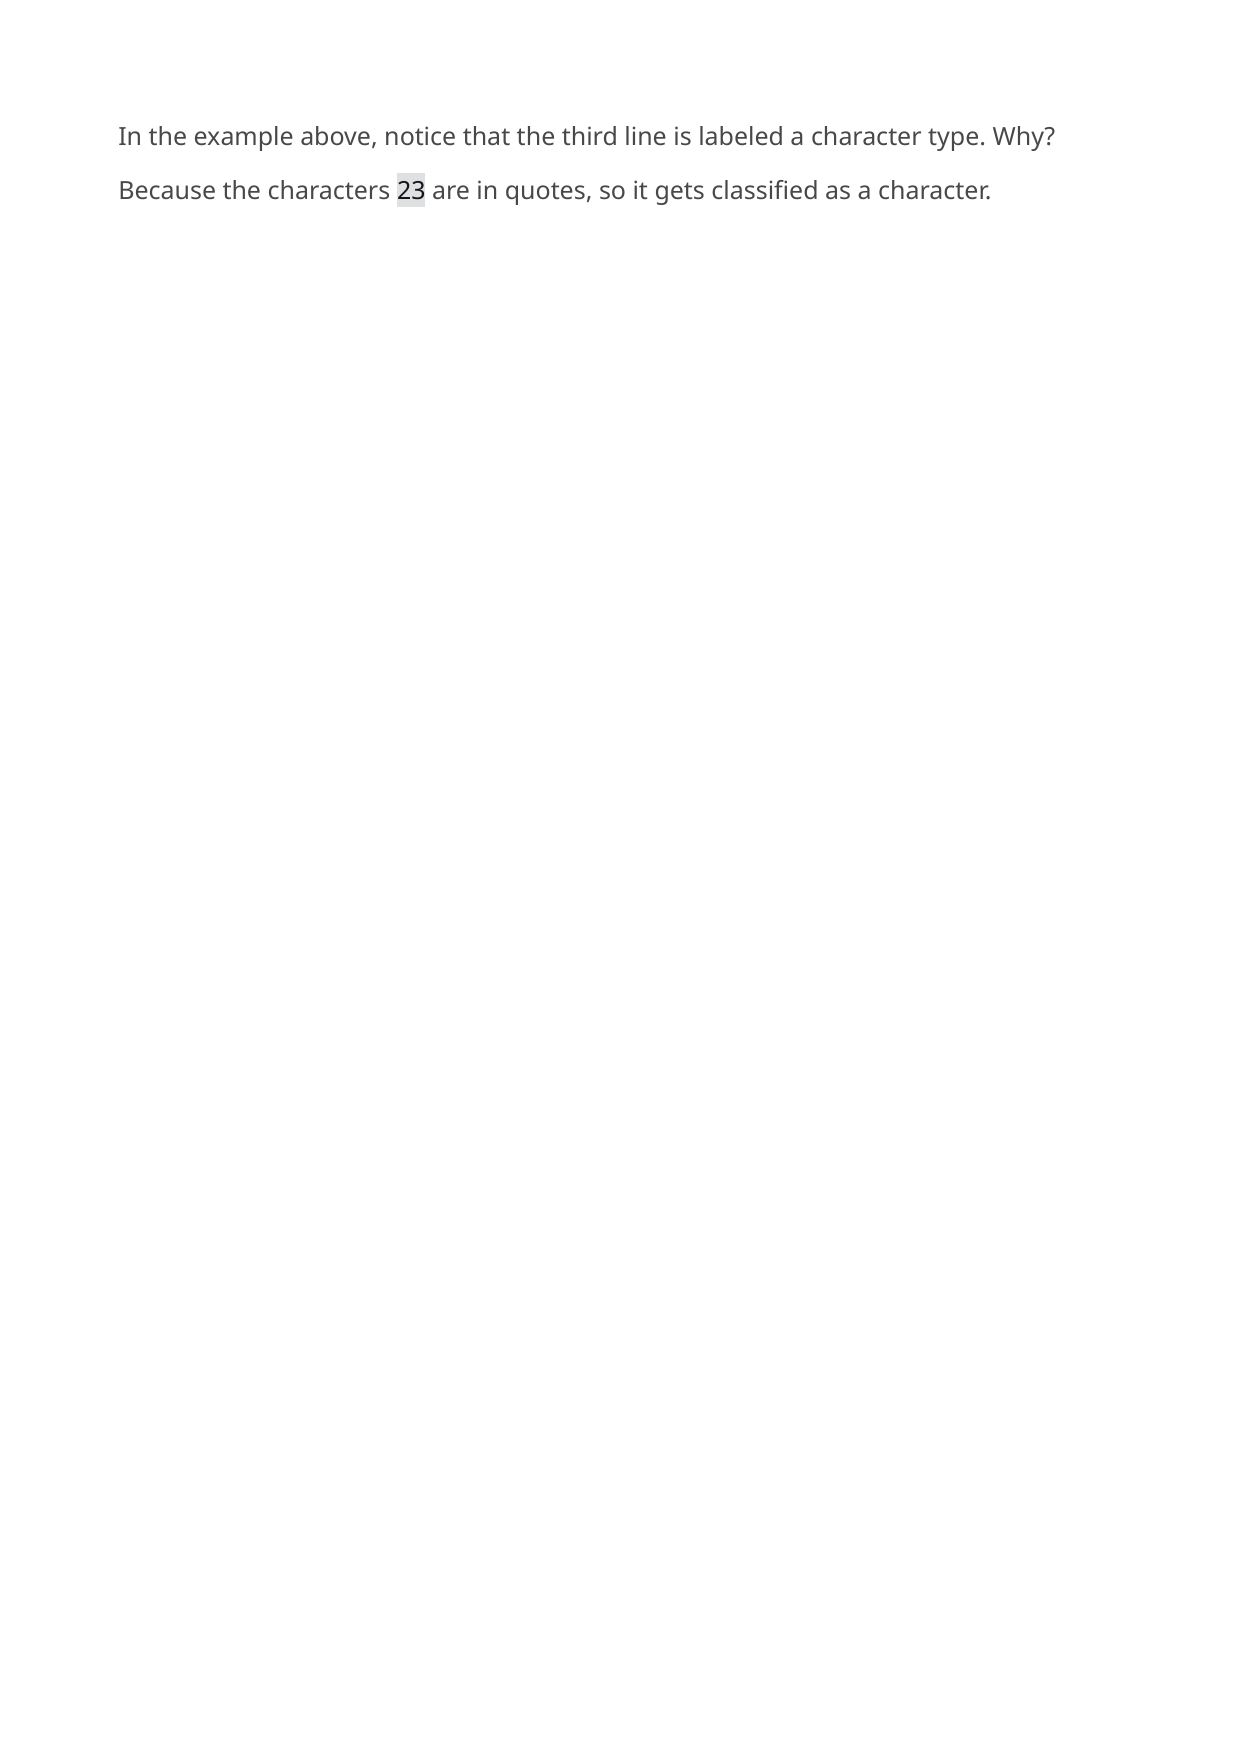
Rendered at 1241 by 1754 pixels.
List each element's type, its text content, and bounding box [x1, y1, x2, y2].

text In the example above, notice that the third line is labeled a character type. Why? Because the characters 23 are in quotes, so it gets classified as a character. [118, 118, 1122, 207]
